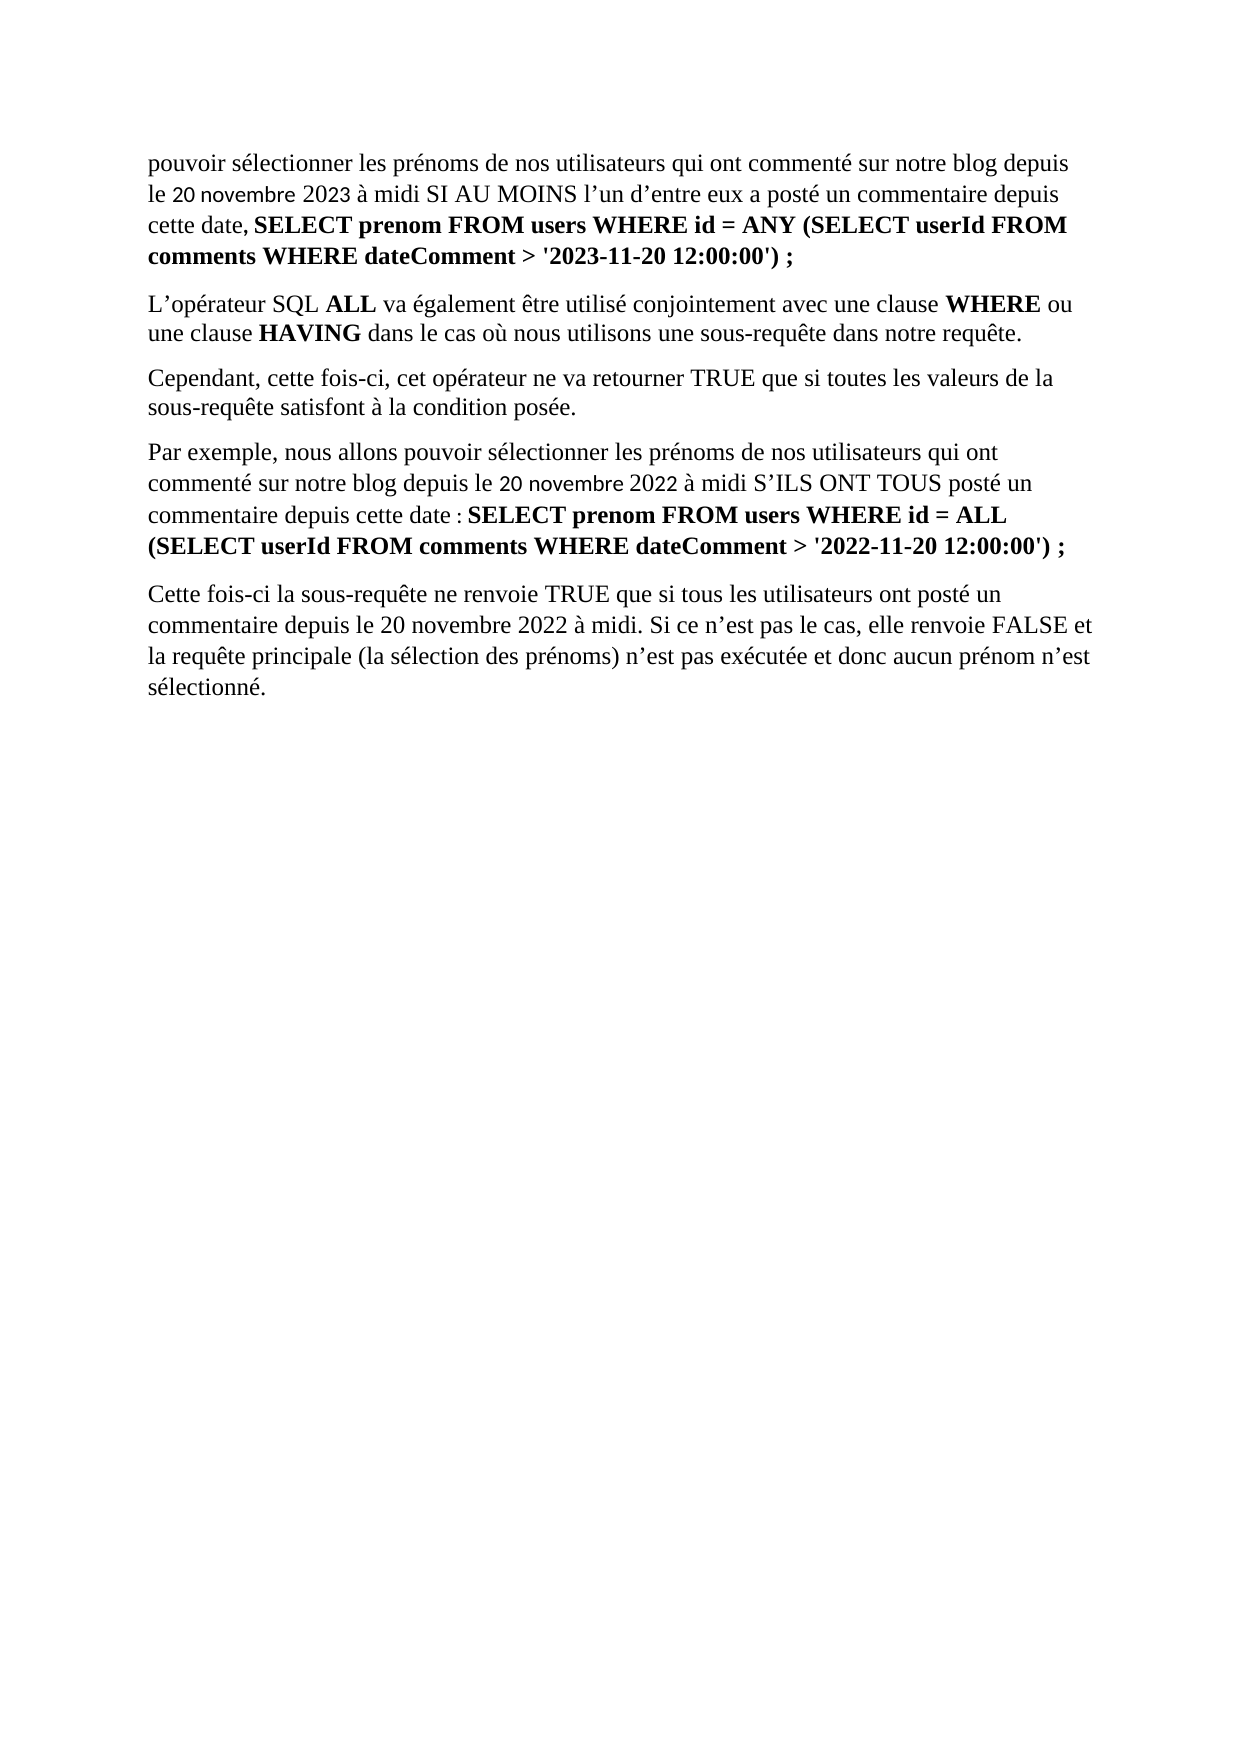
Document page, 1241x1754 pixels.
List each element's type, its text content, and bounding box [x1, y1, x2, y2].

text Cette fois-ci la sous-requête ne renvoie TRUE que si tous les utilisateurs ont posté un commentaire depuis le 20 novembre 2022 à midi. Si ce n’est pas le cas, elle renvoie FALSE et la requête principale (la sélection des prénoms) n’est pas exécutée et donc aucun prénom n’est sélectionné. [148, 579, 1093, 701]
text Cependant, cette fois-ci, cet opérateur ne va retourner TRUE que si toutes les valeurs de la sous-requête satisfont à la condition posée. [148, 363, 1093, 421]
text pouvoir sélectionner les prénoms de nos utilisateurs qui ont commenté sur notre blog depuis le 20 novembre 2023 à midi SI AU MOINS l’un d’entre eux a posté un commentaire depuis cette date, SELECT prenom FROM users WHERE id = ANY (SELECT userId FROM comments WHERE dateComment > '2023-11-20 12:00:00') ; [148, 148, 1093, 270]
text Par exemple, nous allons pouvoir sélectionner les prénoms de nos utilisateurs qui ont commenté sur notre blog depuis le 20 novembre 2022 à midi S’ILS ONT TOUS posté un commentaire depuis cette date : SELECT prenom FROM users WHERE id = ALL (SELECT userId FROM comments WHERE dateComment > '2022-11-20 12:00:00') ; [148, 437, 1093, 560]
text L’opérateur SQL ALL va également être utilisé conjointement avec une clause WHERE ou une clause HAVING dans le cas où nous utilisons une sous-requête dans notre requête. [148, 289, 1093, 347]
